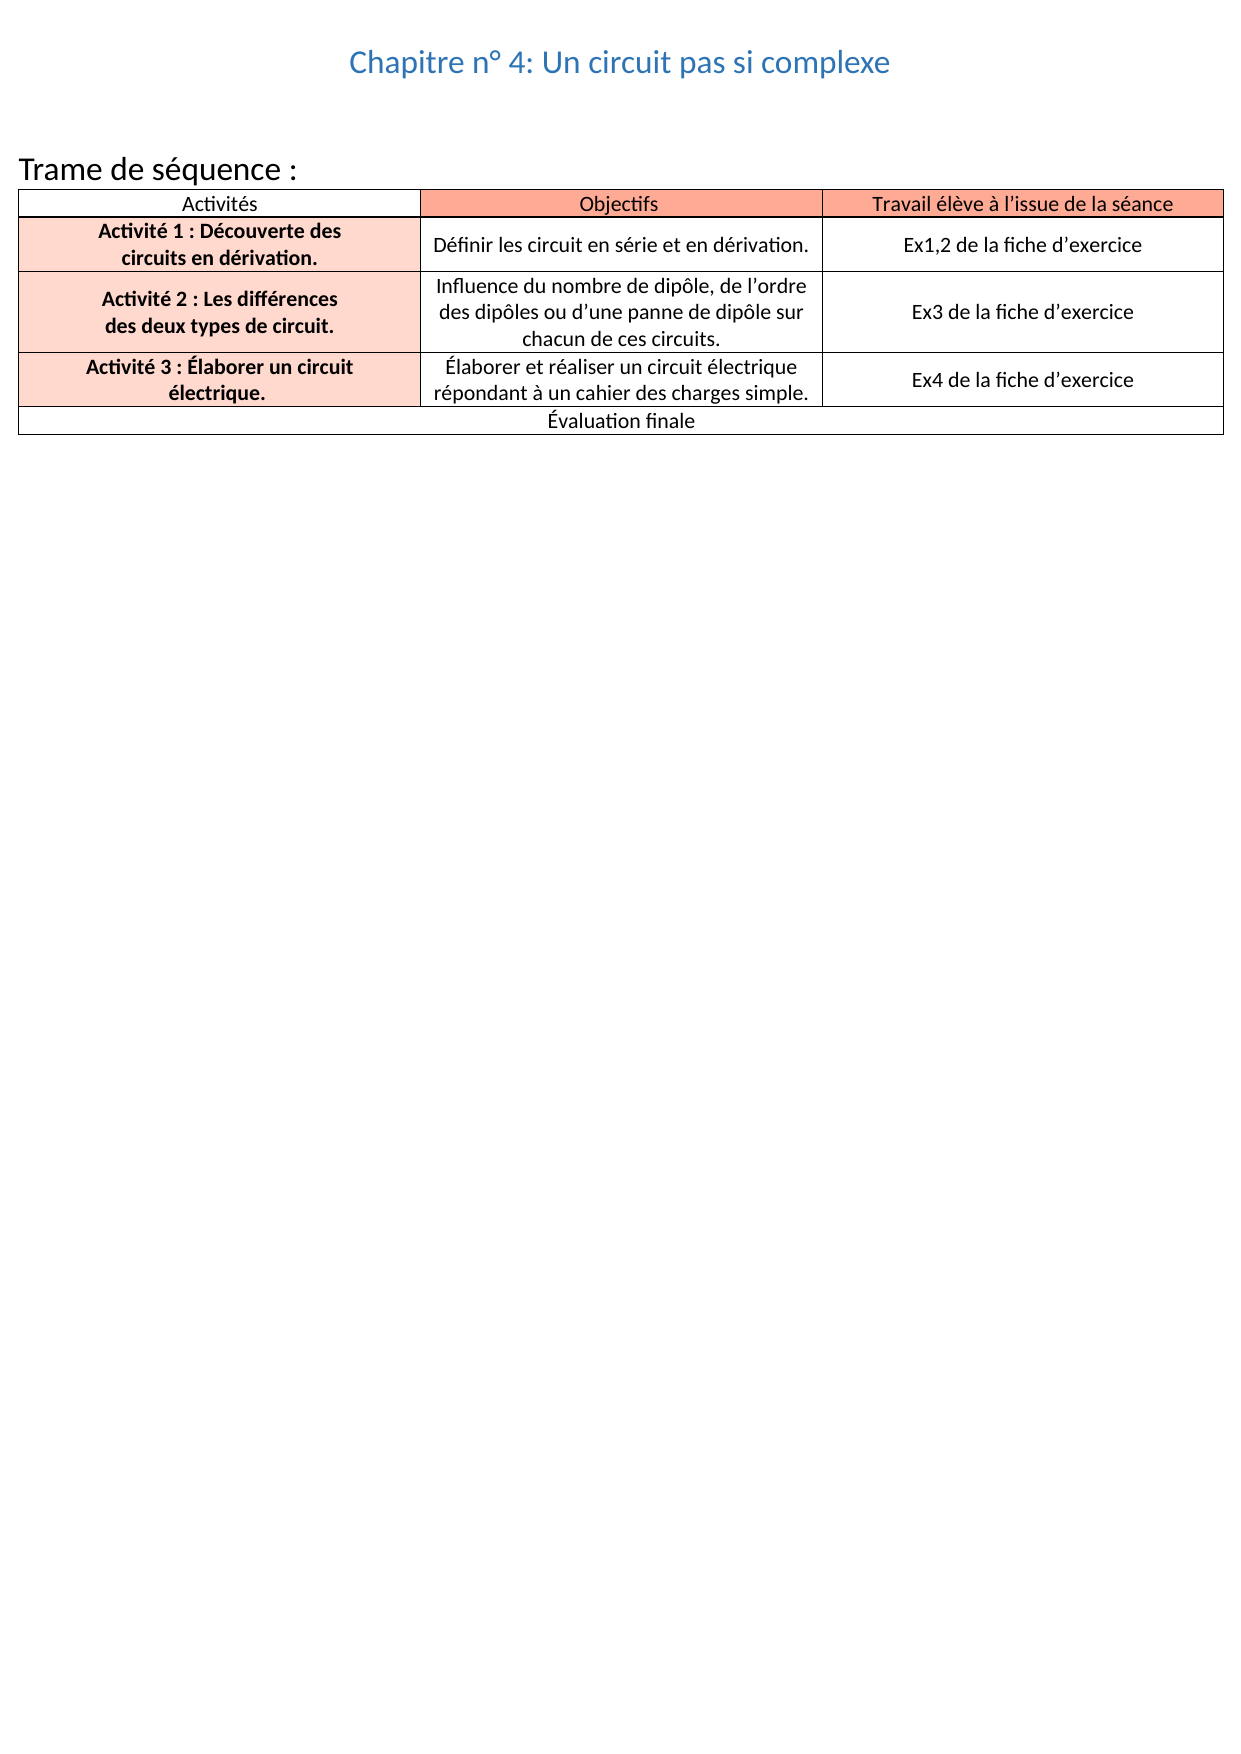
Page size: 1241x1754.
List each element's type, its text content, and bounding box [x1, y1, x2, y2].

table_cell Activité 1 : Découverte des circuits en dérivation. [19, 218, 420, 271]
table_cell Activité 2 : Les différences des deux types de circuit. [19, 272, 420, 352]
subtitle Trame de séquence : [18, 148, 1221, 189]
table_cell Élaborer et réaliser un circuit électrique répondant à un cahier des charges simple. [421, 353, 822, 406]
table_cell Ex3 de la fiche d’exercice [823, 272, 1223, 352]
table_cell Définir les circuit en série et en dérivation. [421, 218, 822, 271]
table_cell Ex1,2 de la fiche d’exercice [823, 218, 1223, 271]
table_cell Évaluation finale [19, 407, 1223, 434]
table_header Activités [19, 190, 420, 216]
table_cell Influence du nombre de dipôle, de l’ordre des dipôles ou d’une panne de dipôle sur chacun de ces circuits. [421, 272, 822, 352]
table_cell Ex4 de la fiche d’exercice [823, 353, 1223, 406]
table_header Travail élève à l’issue de la séance [823, 190, 1223, 216]
table_cell Activité 3 : Élaborer un circuit électrique. [19, 353, 420, 406]
table_header Objectifs [421, 190, 822, 216]
subtitle Chapitre n° 4: Un circuit pas si complexe [18, 42, 1221, 82]
